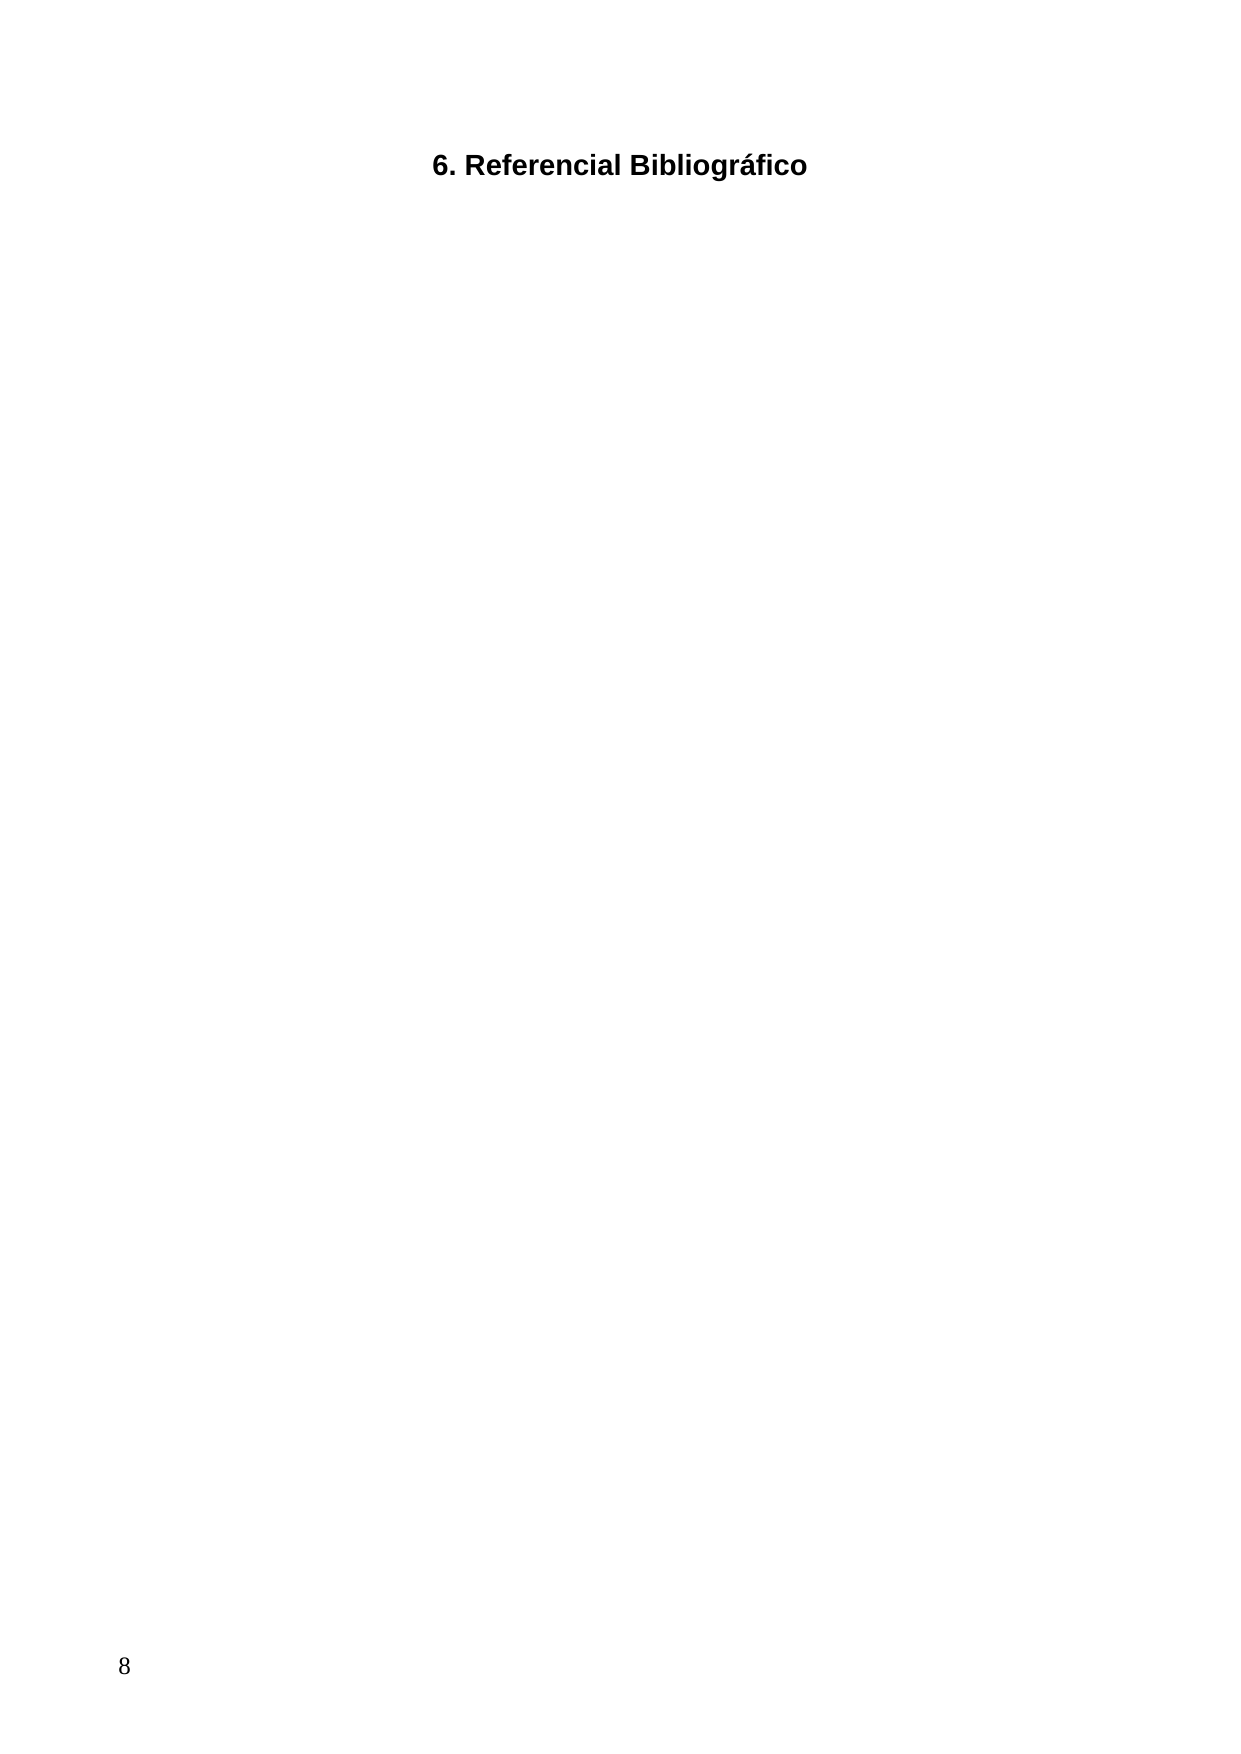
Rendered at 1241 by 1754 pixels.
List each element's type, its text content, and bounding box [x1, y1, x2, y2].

text 6. Referencial Bibliográfico [118, 148, 1122, 181]
